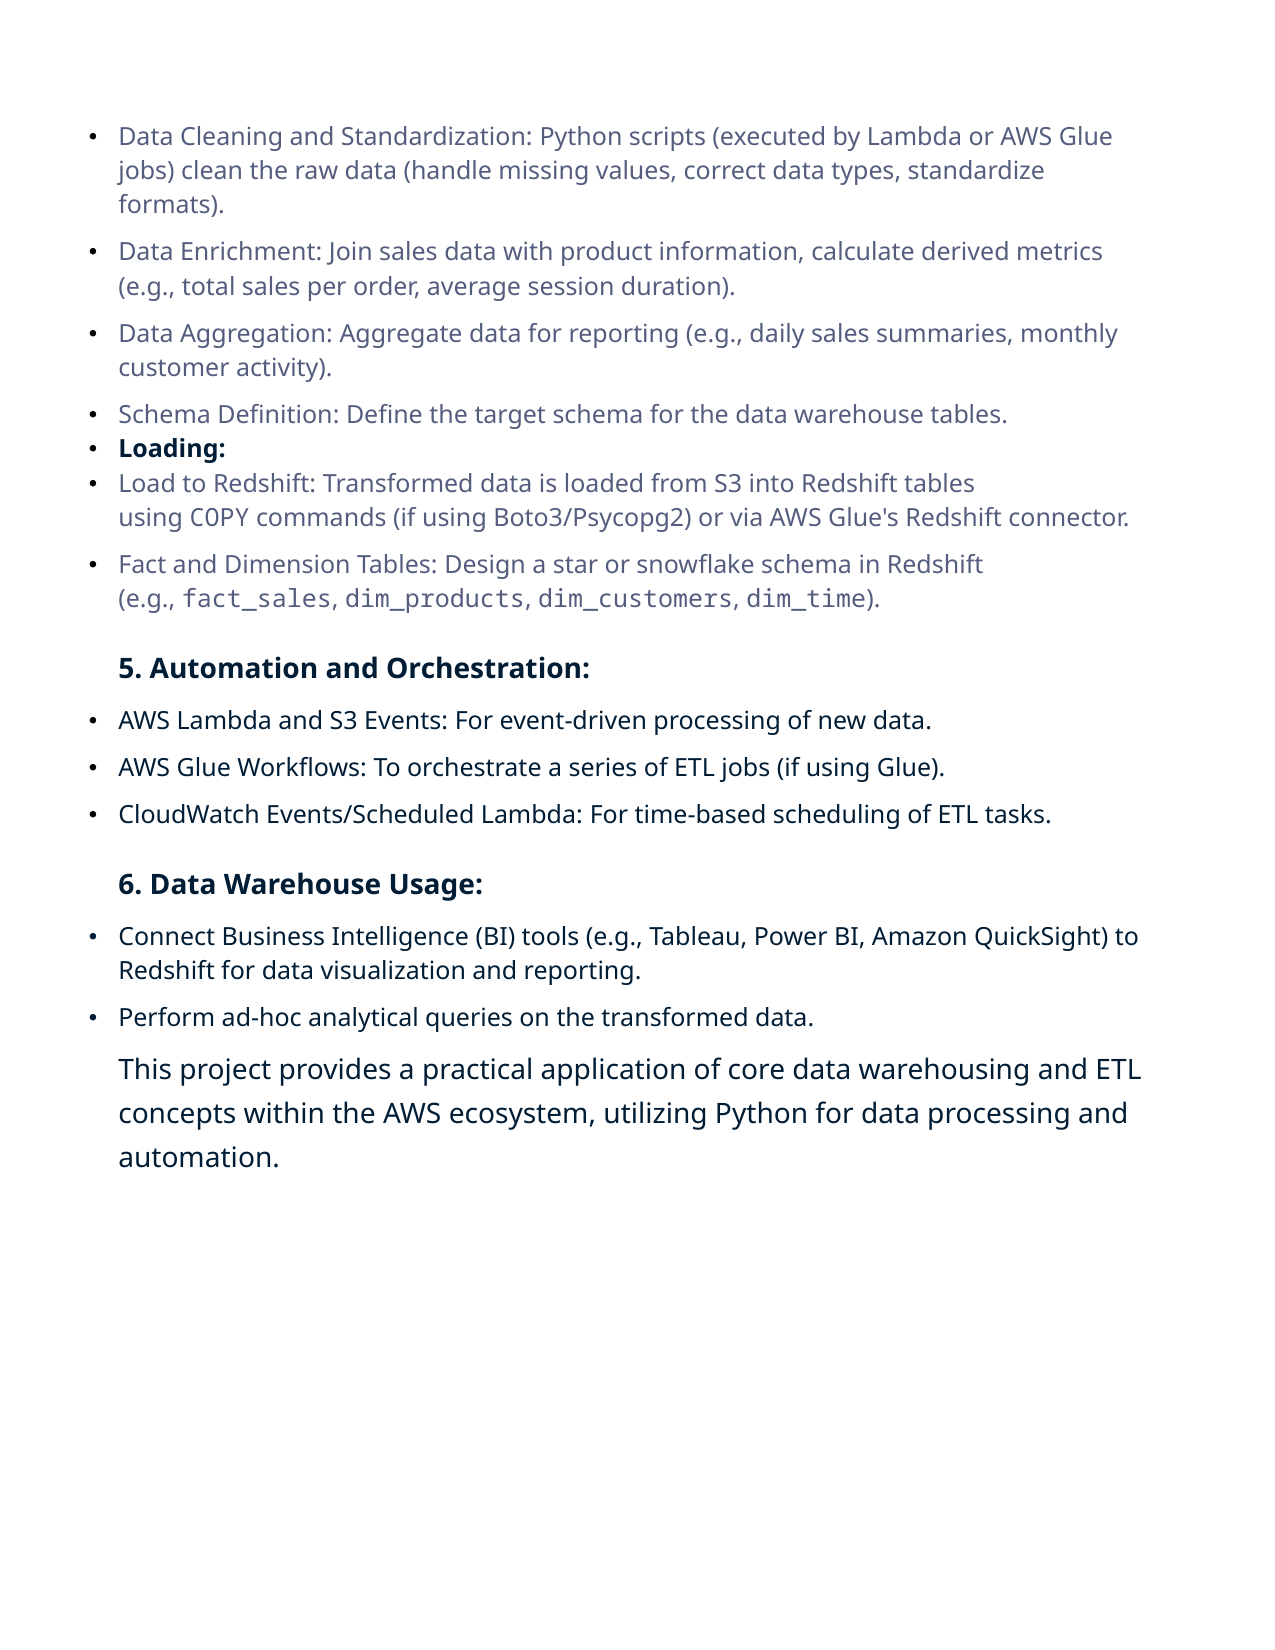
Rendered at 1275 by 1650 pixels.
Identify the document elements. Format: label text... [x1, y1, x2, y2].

list Schema Definition: Define the target schema for the data warehouse tables. [118, 396, 1157, 431]
list Perform ad-hoc analytical queries on the transformed data. [118, 999, 1157, 1034]
text 5. Automation and Orchestration: [118, 646, 1157, 687]
list Load to Redshift: Transformed data is loaded from S3 into Redshift tables using COPY commands (if using Boto3/Psycopg2) or via AWS Glue's Redshift connector. [118, 465, 1157, 534]
list AWS Glue Workflows: To orchestrate a series of ETL jobs (if using Glue). [118, 749, 1157, 784]
list Data Enrichment: Join sales data with product information, calculate derived metrics (e.g., total sales per order, average session duration). [118, 234, 1157, 302]
list Connect Business Intelligence (BI) tools (e.g., Tableau, Power BI, Amazon QuickSight) to Redshift for data visualization and reporting. [118, 918, 1157, 987]
text This project provides a practical application of core data warehousing and ETL concepts within the AWS ecosystem, utilizing Python for data processing and automation. [118, 1049, 1157, 1176]
text 6. Data Warehouse Usage: [118, 862, 1157, 902]
list AWS Lambda and S3 Events: For event-driven processing of new data. [118, 702, 1157, 737]
list Fact and Dimension Tables: Design a star or snowflake schema in Redshift (e.g., fact_sales, dim_products, dim_customers, dim_time). [118, 546, 1157, 615]
list CloudWatch Events/Scheduled Lambda: For time-based scheduling of ETL tasks. [118, 796, 1157, 831]
list Loading: [118, 431, 1157, 465]
list Data Aggregation: Aggregate data for reporting (e.g., daily sales summaries, monthly customer activity). [118, 315, 1157, 384]
list Data Cleaning and Standardization: Python scripts (executed by Lambda or AWS Glue jobs) clean the raw data (handle missing values, correct data types, standardize formats). [118, 118, 1157, 221]
